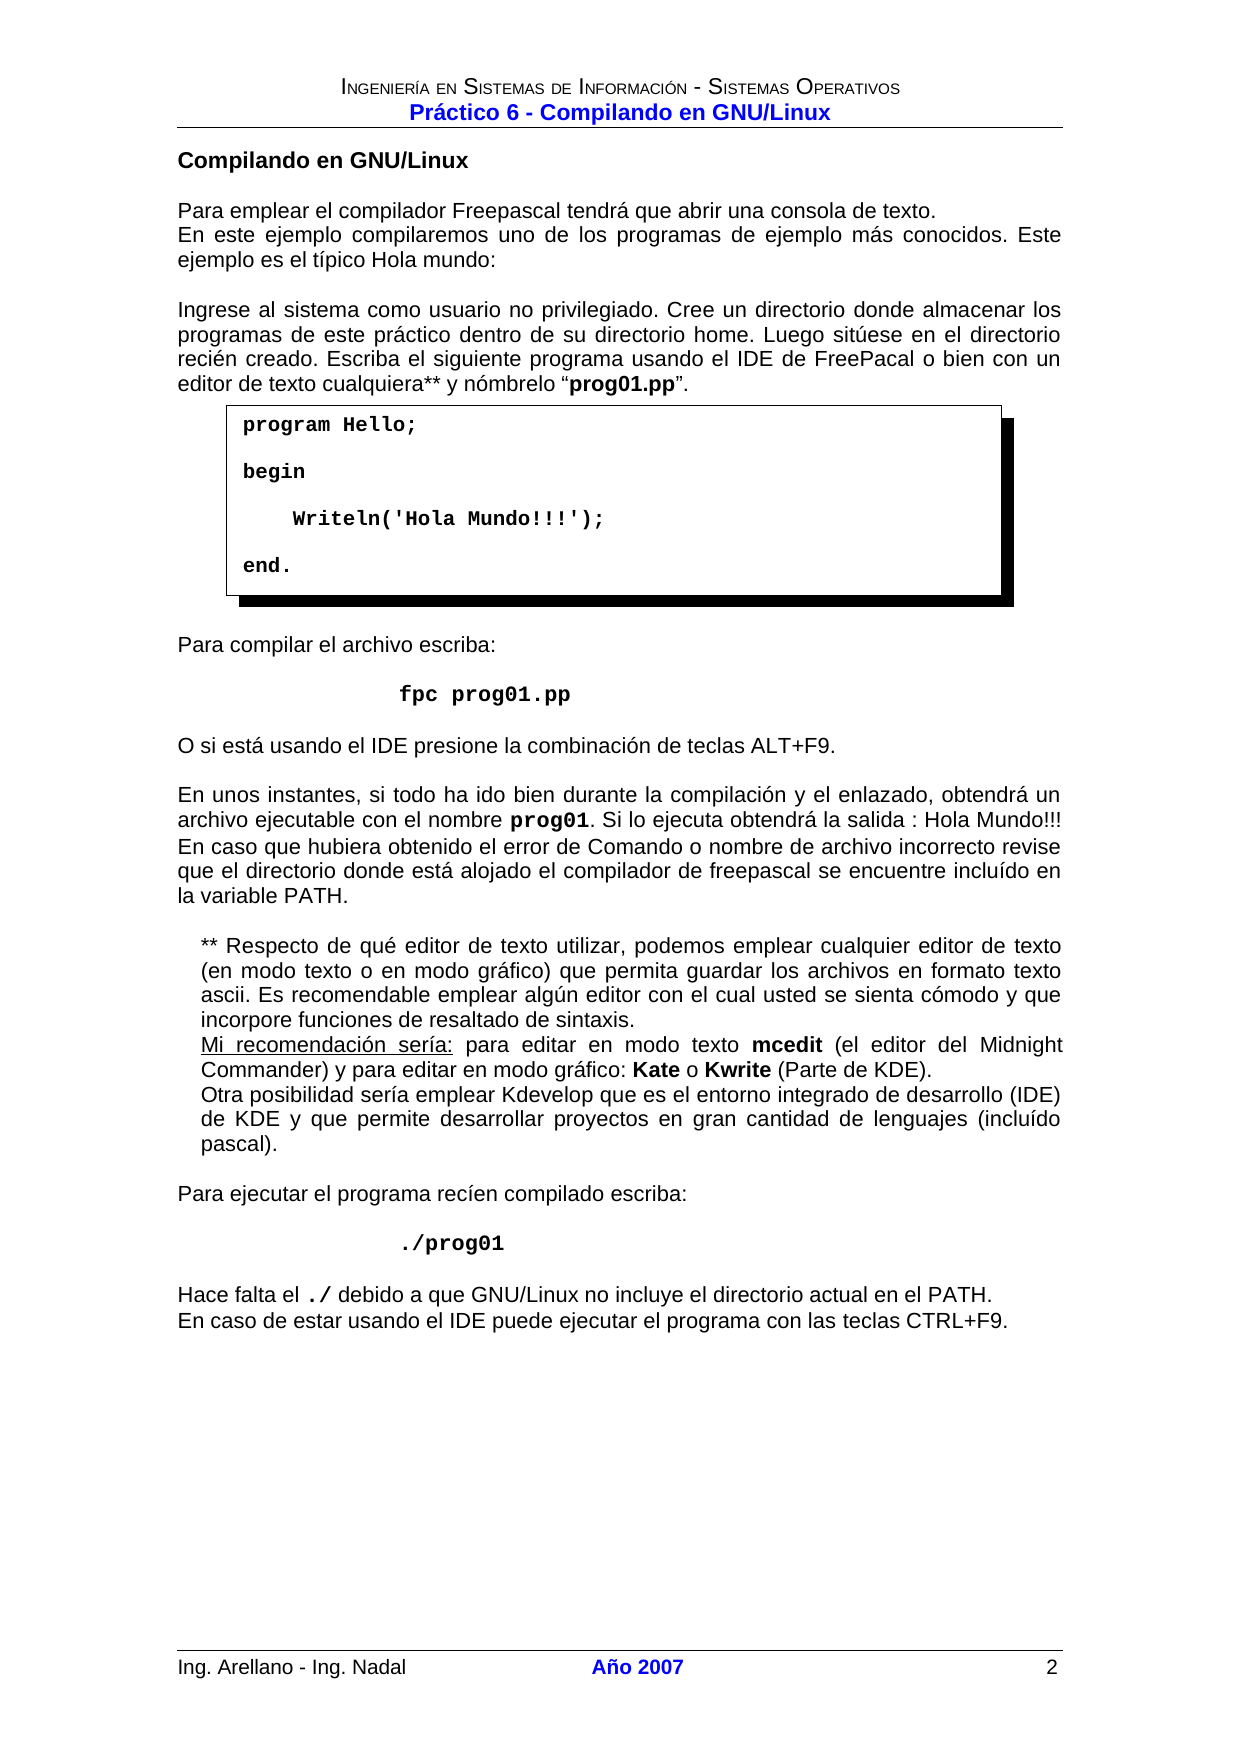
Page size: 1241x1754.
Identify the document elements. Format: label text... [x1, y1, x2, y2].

text Compilando en GNU/Linux [177, 148, 1063, 173]
text En unos instantes, si todo ha ido bien durante la compilación y el enlazado, obtendrá un archivo ejecutable con el nombre prog01. Si lo ejecuta obtendrá la salida : Hola Mundo!!! En caso que hubiera obtenido el error de Comando o nombre de archivo incorrecto revise que el directorio donde está alojado el compilador de freepascal se encuentre incluído en la variable PATH. [177, 783, 1063, 908]
text Ingrese al sistema como usuario no privilegiado. Cree un directorio donde almacenar los programas de este práctico dentro de su directorio home. Luego sitúese en el directorio recién creado. Escriba el siguiente programa usando el IDE de FreePacal o bien con un editor de texto cualquiera** y nómbrelo “prog01.pp”. [177, 297, 1063, 396]
text Para compilar el archivo escriba: [177, 632, 1063, 657]
text end. [243, 555, 985, 579]
text Writeln('Hola Mundo!!!'); [243, 508, 985, 532]
text Otra posibilidad sería emplear Kdevelop que es el entorno integrado de desarrollo (IDE) de KDE y que permite desarrollar proyectos en gran cantidad de lenguajes (incluído pascal). [201, 1082, 1063, 1156]
text program Hello; [243, 414, 985, 438]
text Para ejecutar el programa recíen compilado escriba: [177, 1181, 1063, 1206]
text begin [243, 461, 985, 485]
text Para emplear el compilador Freepascal tendrá que abrir una consola de texto. [177, 198, 1063, 223]
text En caso de estar usando el IDE puede ejecutar el programa con las teclas CTRL+F9. [177, 1309, 1063, 1333]
text fpc prog01.pp [177, 682, 1063, 708]
text ./prog01 [177, 1231, 1063, 1257]
text O si está usando el IDE presione la combinación de teclas ALT+F9. [177, 733, 1063, 758]
text Mi recomendación sería: para editar en modo texto mcedit (el editor del Midnight Commander) y para editar en modo gráfico: Kate o Kwrite (Parte de KDE). [201, 1032, 1063, 1082]
text ** Respecto de qué editor de texto utilizar, podemos emplear cualquier editor de texto (en modo texto o en modo gráfico) que permita guardar los archivos en formato texto ascii. Es recomendable emplear algún editor con el cual usted se sienta cómodo y que incorpore funciones de resaltado de sintaxis. [201, 933, 1063, 1032]
text En este ejemplo compilaremos uno de los programas de ejemplo más conocidos. Este ejemplo es el típico Hola mundo: [177, 223, 1063, 272]
text Hace falta el ./ debido a que GNU/Linux no incluye el directorio actual en el PATH. [177, 1282, 1063, 1309]
